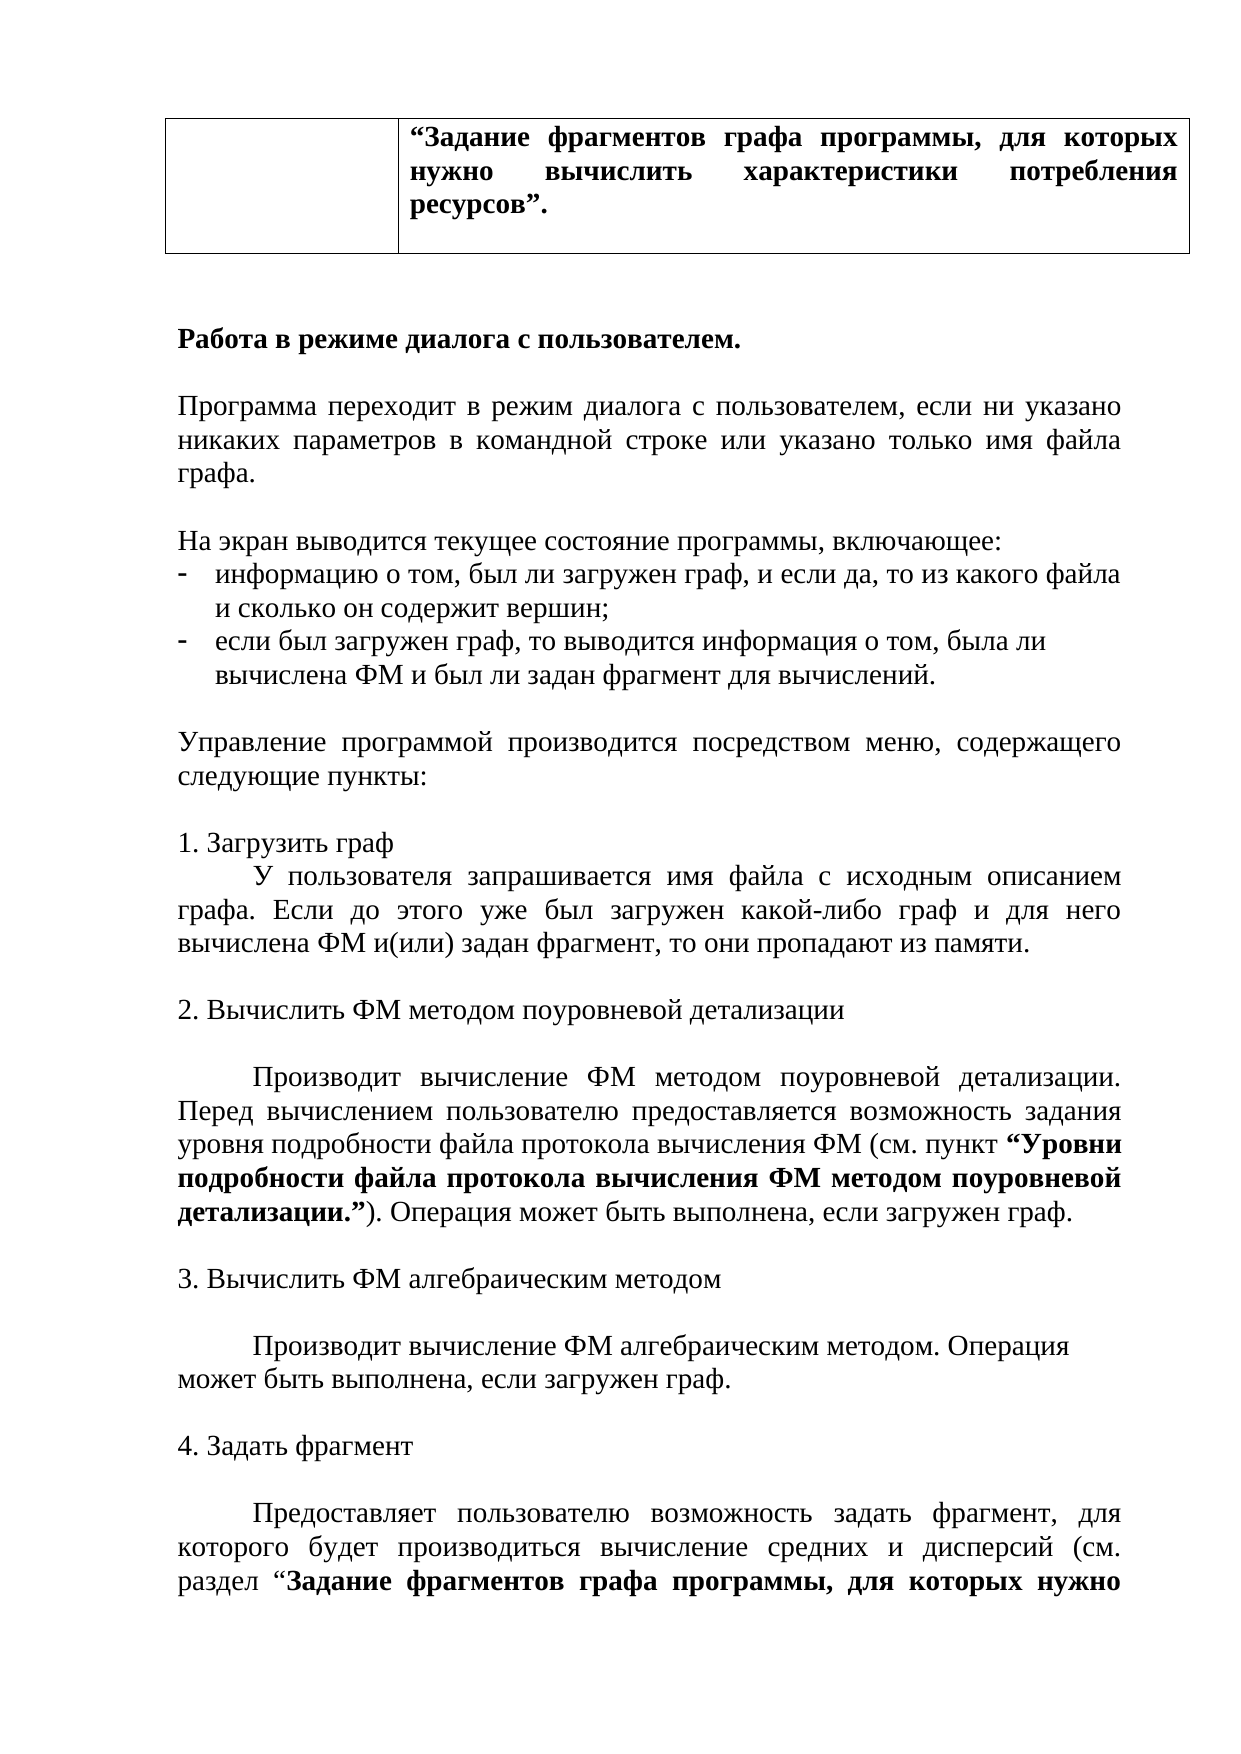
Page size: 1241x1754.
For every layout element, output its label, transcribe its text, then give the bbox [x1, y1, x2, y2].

text 3. Вычислить ФМ алгебраическим методом [177, 1261, 1122, 1294]
text 4. Задать фрагмент [177, 1428, 1122, 1462]
text На экран выводится текущее состояние программы, включающее: [177, 523, 1122, 556]
table_cell [166, 119, 398, 253]
table_cell “Задание фрагментов графа программы, для которых нужно вычислить характеристики потребления ресурсов”. [399, 119, 1189, 253]
text 1. Загрузить граф [177, 825, 1122, 858]
text 2. Вычислить ФМ методом поуровневой детализации [177, 992, 1122, 1026]
text Программа переходит в режим диалога с пользователем, если ни указано никаких параметров в командной строке или указано только имя файла графа. [177, 388, 1122, 489]
text Управление программой производится посредством меню, содержащего следующие пункты: [177, 724, 1122, 791]
text Производит вычисление ФМ алгебраическим методом. Операция может быть выполнена, если загружен граф. [177, 1328, 1122, 1395]
list если был загружен граф, то выводится информация о том, была ли вычислена ФМ и был ли задан фрагмент для вычислений. [177, 623, 1122, 691]
list информацию о том, был ли загружен граф, и если да, то из какого файла и сколько он содержит вершин; [177, 556, 1122, 623]
text Предоставляет пользователю возможность задать фрагмент, для которого будет производиться вычисление средних и дисперсий (см. раздел “Задание фрагментов графа программы, для которых нужно [177, 1496, 1122, 1596]
text Работа в режиме диалога с пользователем. [177, 321, 1122, 355]
text Производит вычисление ФМ методом поуровневой детализации. Перед вычислением пользователю предоставляется возможность задания уровня подробности файла протокола вычисления ФМ (см. пункт “Уровни подробности файла протокола вычисления ФМ методом поуровневой детализации.”). Операция может быть выполнена, если загружен граф. [177, 1059, 1122, 1227]
text У пользователя запрашивается имя файла с исходным описанием графа. Если до этого уже был загружен какой-либо граф и для него вычислена ФМ и(или) задан фрагмент, то они пропадают из памяти. [177, 858, 1122, 959]
